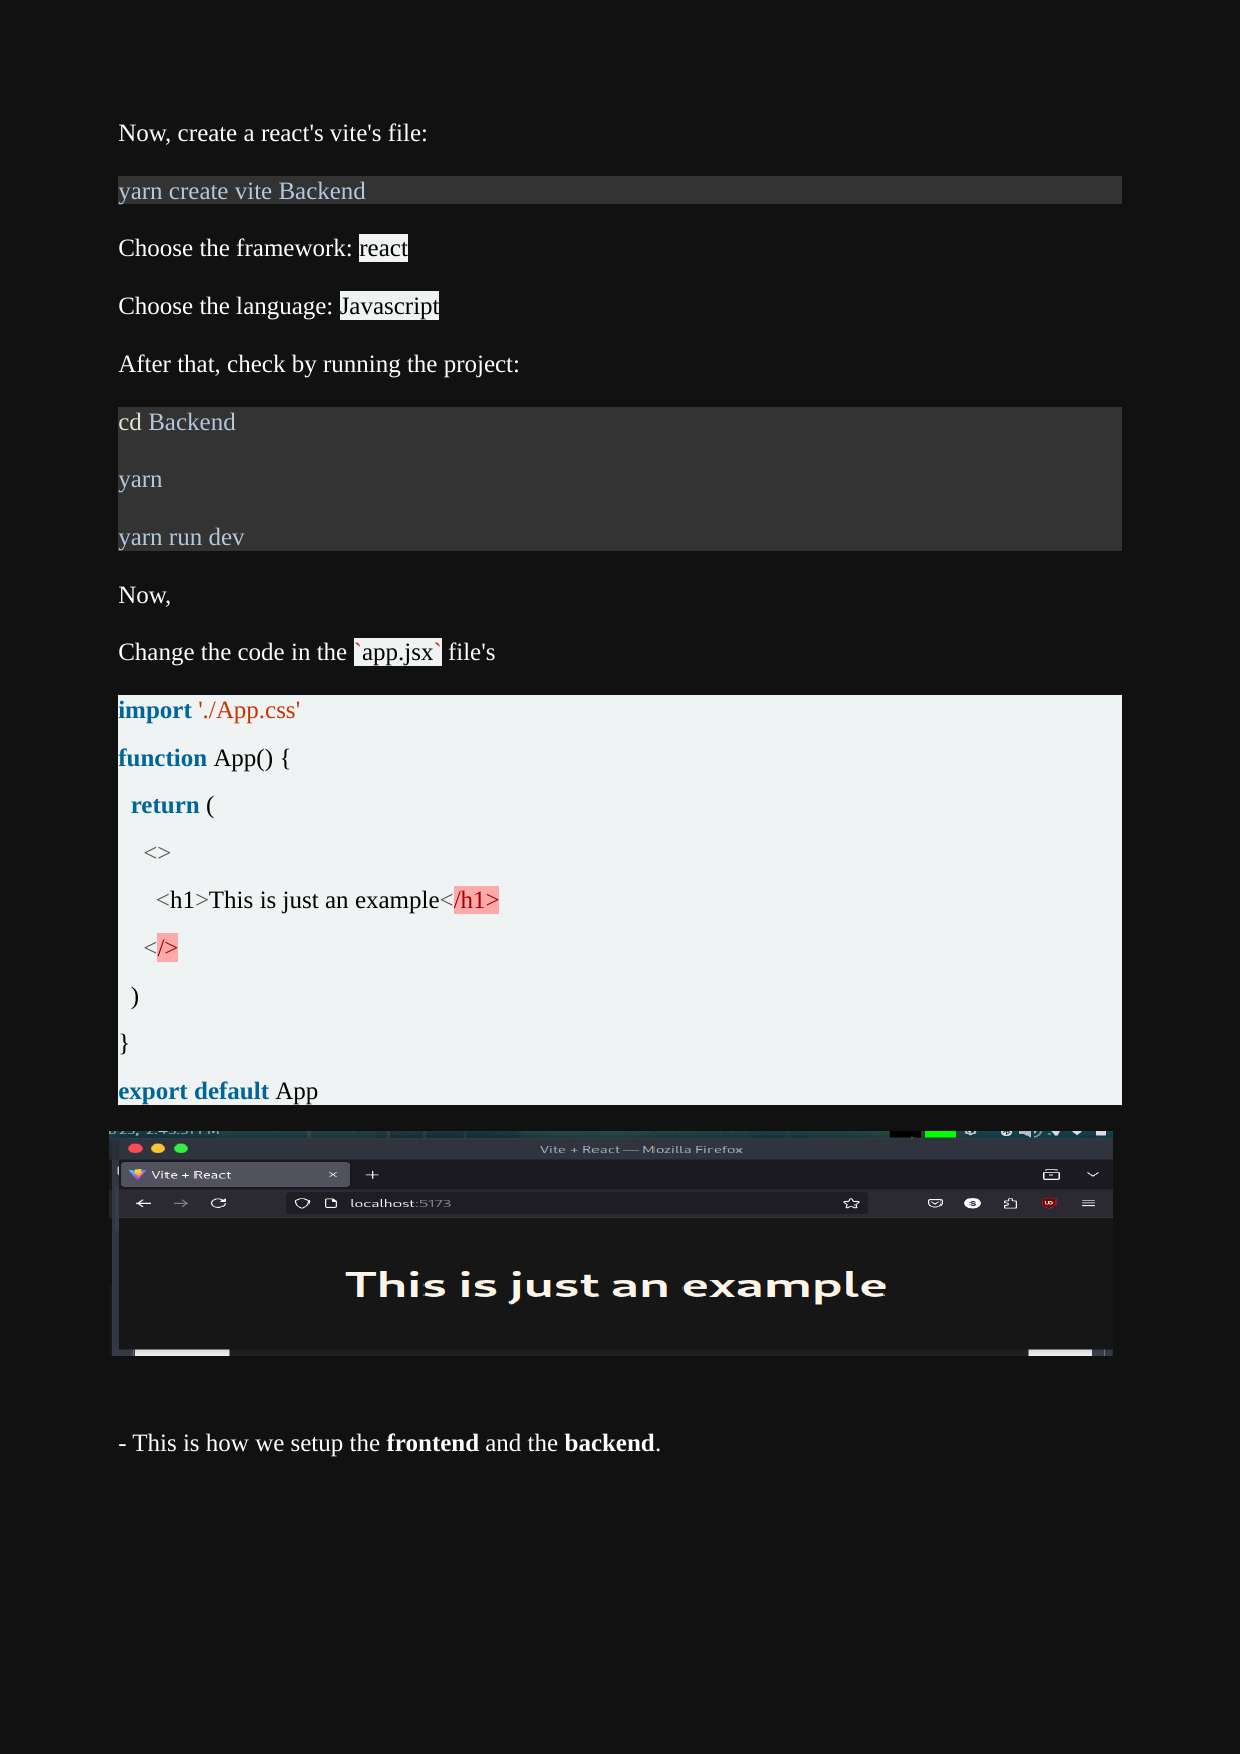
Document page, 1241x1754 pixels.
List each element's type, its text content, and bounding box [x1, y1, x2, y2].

text - This is how we setup the frontend and the backend. [118, 1428, 1122, 1456]
text Now, create a react's vite's file: [118, 118, 1122, 147]
text ) [118, 981, 1122, 1009]
text Choose the language: Javascript [118, 291, 1122, 320]
text yarn run dev [118, 522, 1122, 551]
text } [118, 1028, 1122, 1057]
picture [109, 1131, 1113, 1356]
text import './App.css' [118, 695, 1122, 724]
text <> [118, 838, 1122, 867]
text yarn [118, 464, 1122, 493]
text </> [118, 933, 1122, 962]
text Choose the framework: react [118, 233, 1122, 262]
text export default App [118, 1076, 1122, 1105]
text return ( [118, 790, 1122, 819]
text function App() { [118, 743, 1122, 772]
text cd Backend [118, 407, 1122, 435]
text Change the code in the `app.jsx` file's [118, 637, 1122, 666]
text Now, [118, 580, 1122, 608]
text <h1>This is just an example</h1> [118, 886, 1122, 914]
text After that, check by running the project: [118, 349, 1122, 378]
text yarn create vite Backend [118, 176, 1122, 204]
